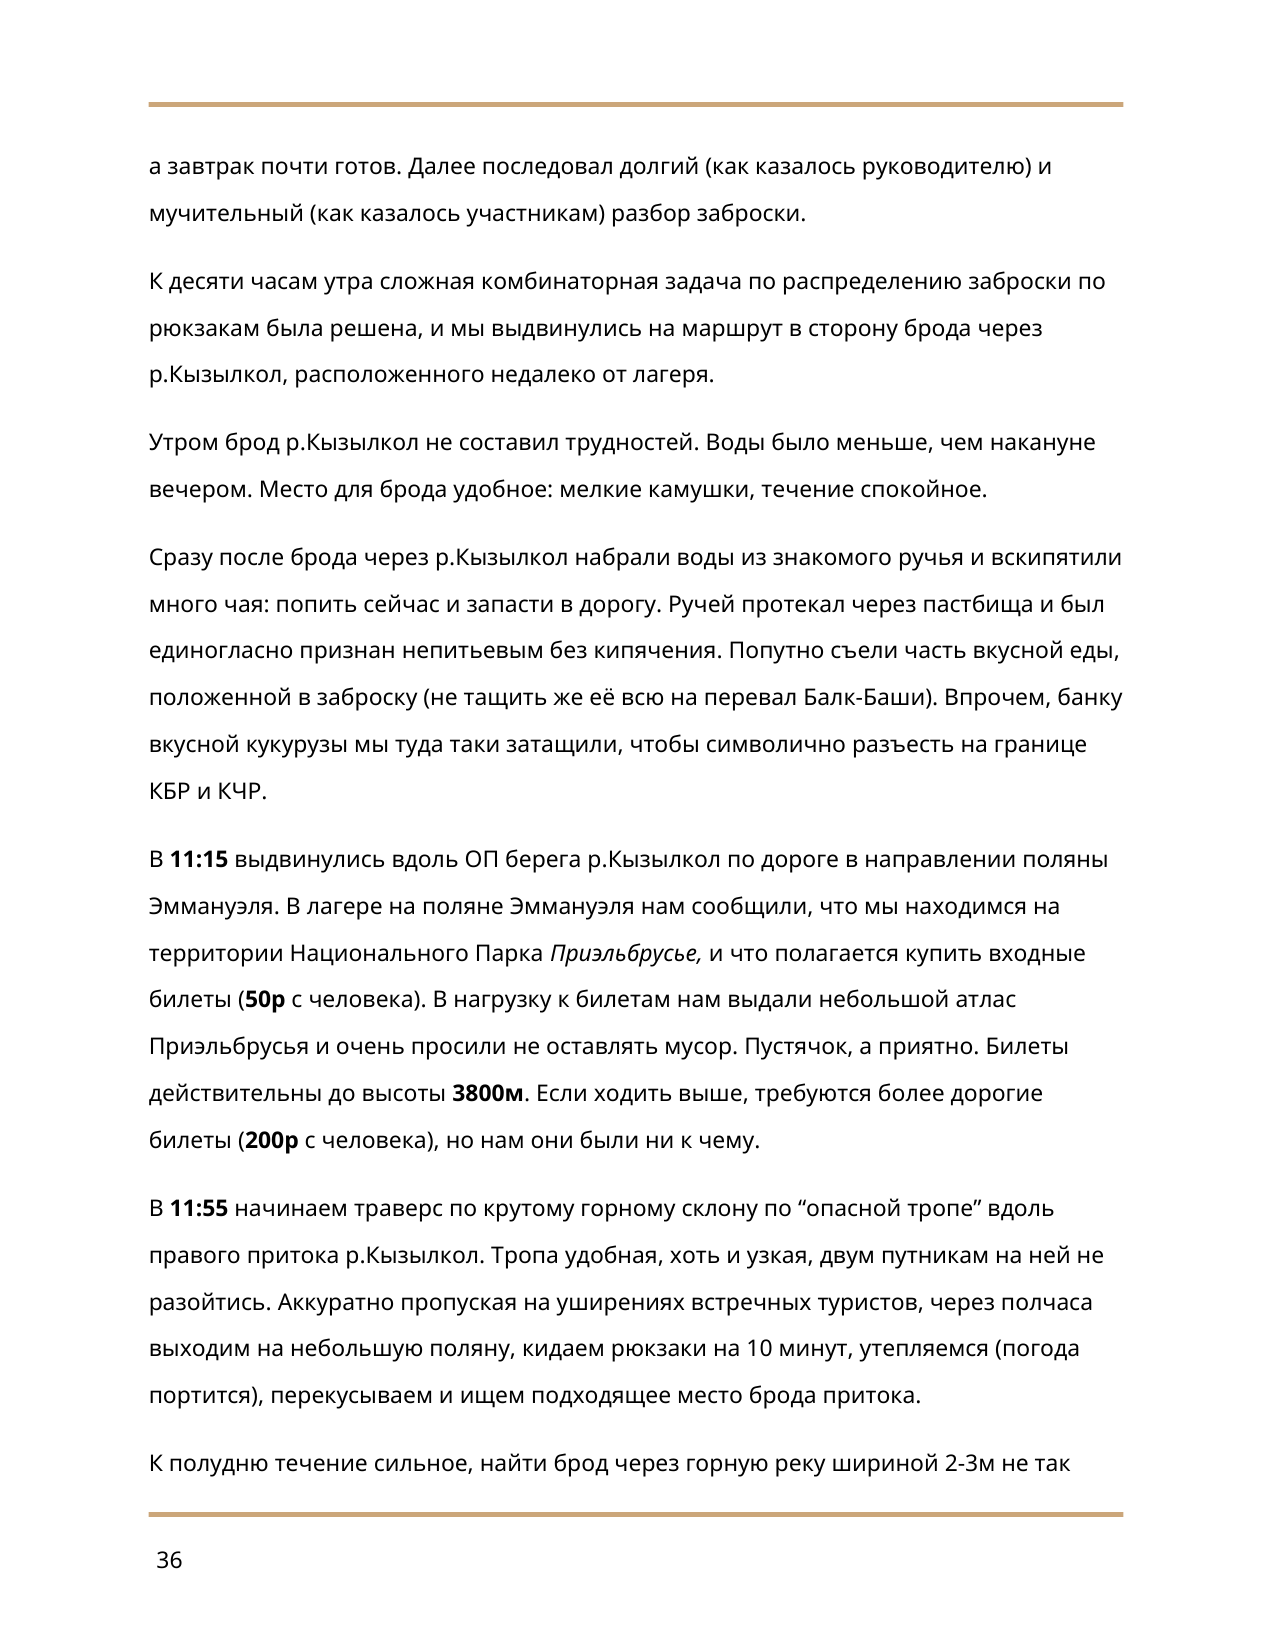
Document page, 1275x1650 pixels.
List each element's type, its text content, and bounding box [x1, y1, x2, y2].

text К десяти часам утра сложная комбинаторная задача по распределению заброски по рюкзакам была решена, и мы выдвинулись на маршрут в сторону брода через р.Кызылкол, расположенного недалеко от лагеря. [148, 264, 1125, 389]
text Сразу после брода через р.Кызылкол набрали воды из знакомого ручья и вскипятили много чая: попить сейчас и запасти в дорогу. Ручей протекал через пастбища и был единогласно признан непитьевым без кипячения. Попутно съели часть вкусной еды, положенной в заброску (не тащить же её всю на перевал Балк-Баши). Впрочем, банку вкусной кукурузы мы туда таки затащили, чтобы символично разъесть на границе КБР и КЧР. [148, 541, 1125, 806]
picture [148, 1512, 1124, 1517]
text В 11:55 начинаем траверс по крутому горному склону по “опасной тропе” вдоль правого притока р.Кызылкол. Тропа удобная, хоть и узкая, двум путникам на ней не разойтись. Аккуратно пропуская на уширениях встречных туристов, через полчаса выходим на небольшую поляну, кидаем рюкзаки на 10 минут, утепляемся (погода портится), перекусываем и ищем подходящее место брода притока. [148, 1192, 1125, 1410]
picture [148, 102, 1124, 107]
text К полудню течение сильное, найти брод через горную реку шириной 2-3м не так [148, 1447, 1125, 1478]
text В 11:15 выдвинулись вдоль ОП берега р.Кызылкол по дороге в направлении поляны Эммануэля. В лагере на поляне Эммануэля нам сообщили, что мы находимся на территории Национального Парка Приэльбрусье, и что полагается купить входные билеты (50р с человека). В нагрузку к билетам нам выдали небольшой атлас Приэльбрусья и очень просили не оставлять мусор. Пустячок, а приятно. Билеты действительны до высоты 3800м. Если ходить выше, требуются более дорогие билеты (200р с человека), но нам они были ни к чему. [148, 843, 1125, 1155]
text а завтрак почти готов. Далее последовал долгий (как казалось руководителю) и мучительный (как казалось участникам) разбор заброски. [148, 150, 1125, 228]
text Утром брод р.Кызылкол не составил трудностей. Воды было меньше, чем накануне вечером. Место для брода удобное: мелкие камушки, течение спокойное. [148, 426, 1125, 504]
